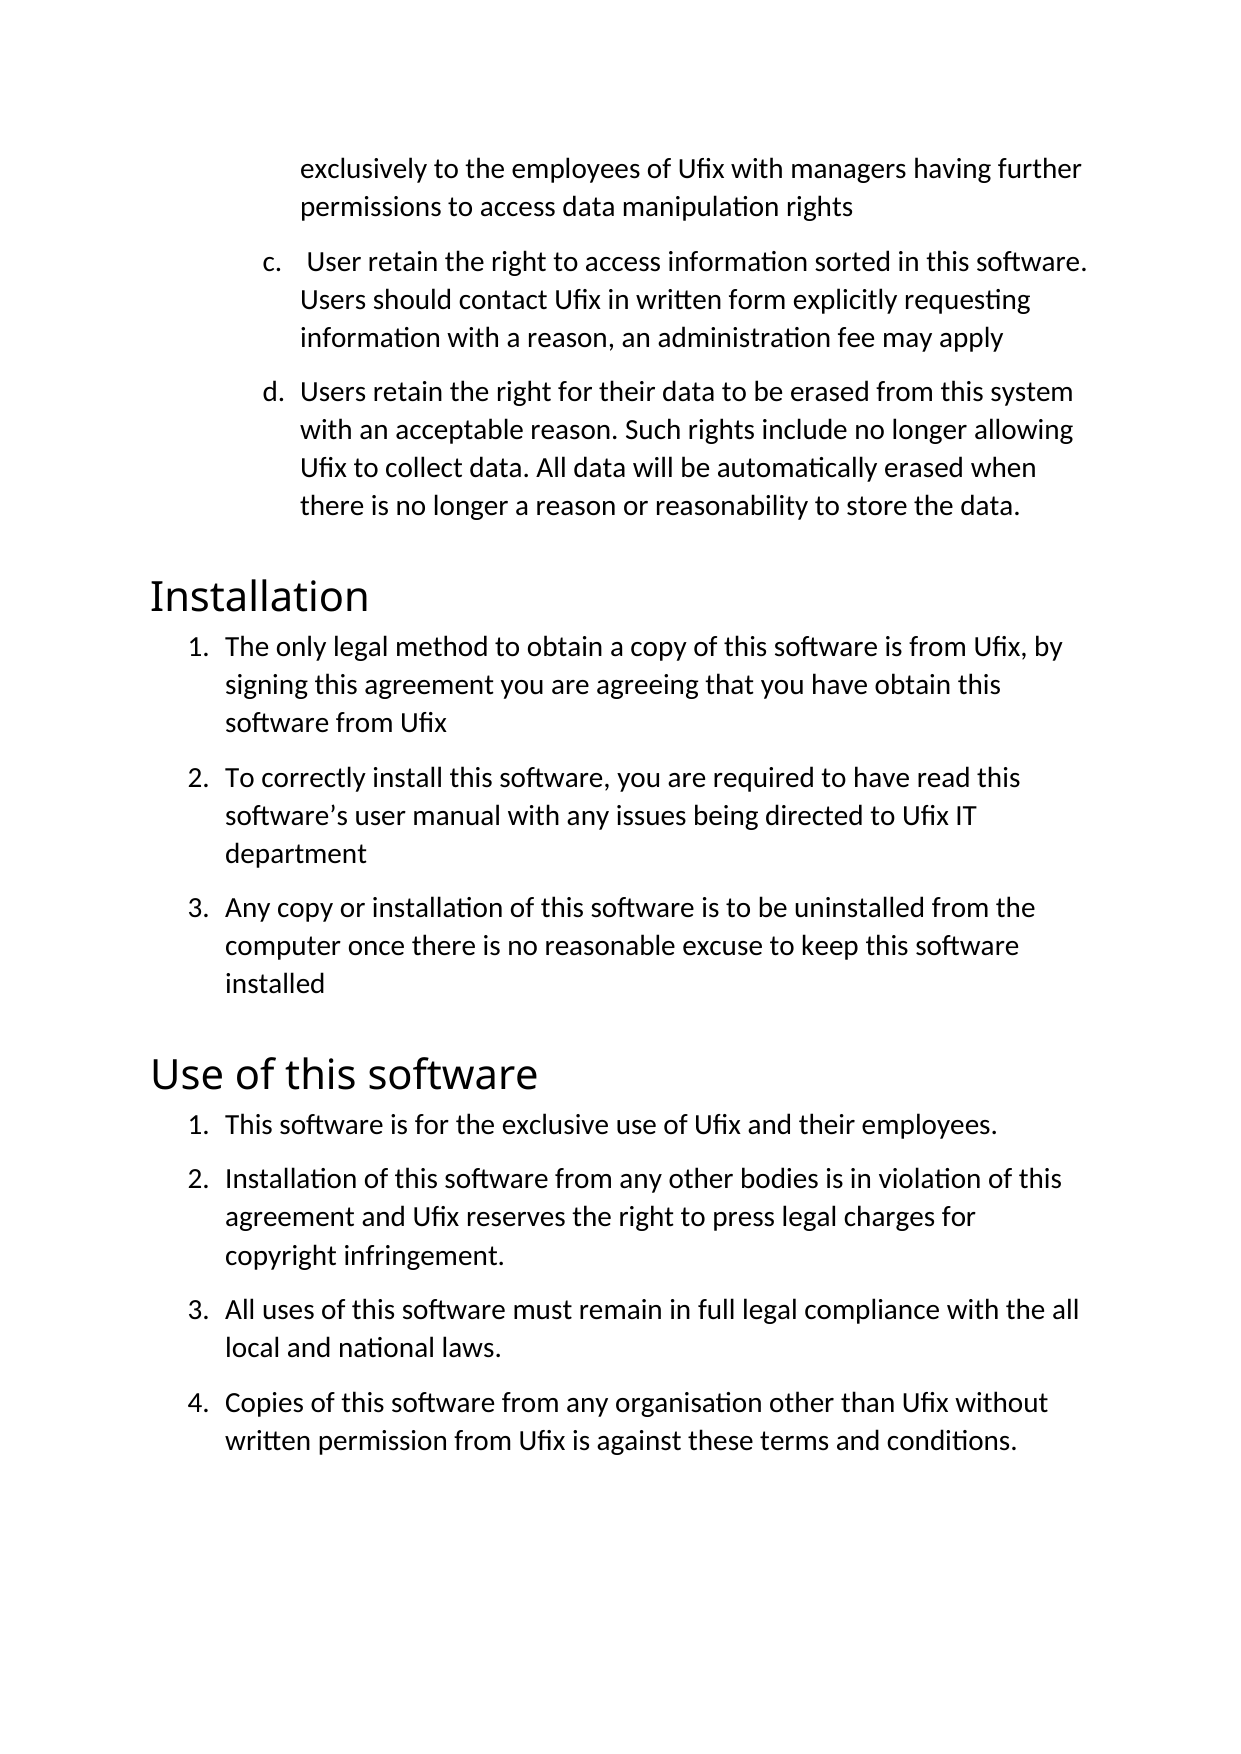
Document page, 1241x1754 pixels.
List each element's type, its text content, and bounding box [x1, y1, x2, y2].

list All uses of this software must remain in full legal compliance with the all local and national laws. [187, 1291, 1090, 1365]
list Users retain the right for their data to be erased from this system with an acceptable reason. Such rights include no longer allowing Ufix to collect data. All data will be automatically erased when there is no longer a reason or reasonability to store the data. [262, 373, 1090, 523]
subtitle Installation [150, 567, 1090, 624]
list Copies of this software from any organisation other than Ufix without written permission from Ufix is against these terms and conditions. [187, 1384, 1090, 1458]
subtitle Use of this software [150, 1045, 1090, 1102]
list exclusively to the employees of Ufix with managers having further permissions to access data manipulation rights [262, 150, 1090, 224]
list Installation of this software from any other bodies is in violation of this agreement and Ufix reserves the right to press legal charges for copyright infringement. [187, 1161, 1090, 1272]
list Any copy or installation of this software is to be uninstalled from the computer once there is no reasonable excuse to keep this software installed [187, 889, 1090, 1001]
list To correctly install this software, you are required to have read this software’s user manual with any issues being directed to Ufix IT department [187, 759, 1090, 870]
list User retain the right to access information sorted in this software. Users should contact Ufix in written form explicitly requesting information with a reason, an administration fee may apply [262, 243, 1090, 354]
list This software is for the exclusive use of Ufix and their employees. [187, 1106, 1090, 1141]
list The only legal method to obtain a copy of this software is from Ufix, by signing this agreement you are agreeing that you have obtain this software from Ufix [187, 628, 1090, 739]
